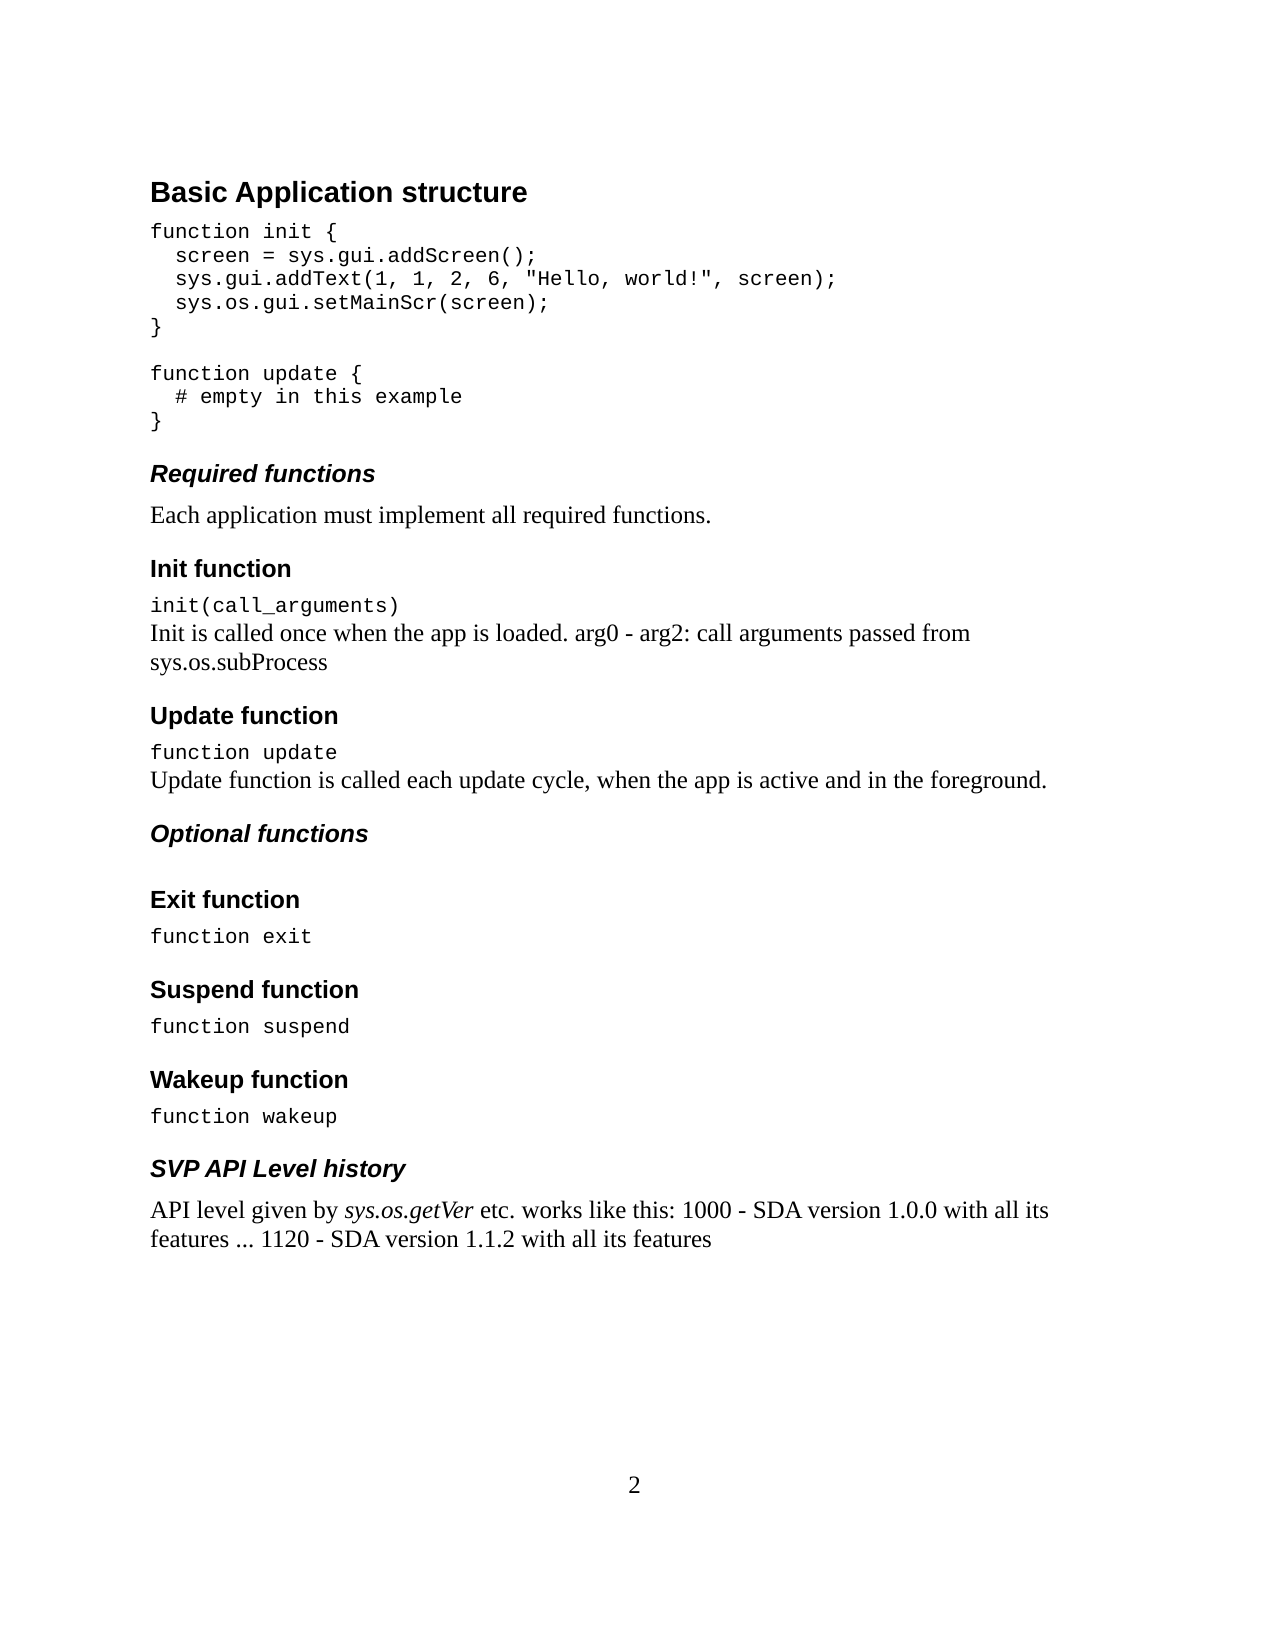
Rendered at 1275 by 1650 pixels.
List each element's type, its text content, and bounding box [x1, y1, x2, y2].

text Update function is called each update cycle, when the app is active and in the foreground. [150, 766, 1125, 794]
subtitle Suspend function [150, 975, 1125, 1003]
text sys.os.gui.setMainScr(screen); [150, 292, 1125, 316]
text function update { [150, 363, 1125, 387]
subtitle Update function [150, 701, 1125, 729]
text Each application must implement all required functions. [150, 500, 1125, 529]
subtitle Basic Application structure [150, 175, 1125, 208]
text function exit [150, 926, 1125, 950]
subtitle Init function [150, 554, 1125, 582]
text } [150, 316, 1125, 339]
text API level given by sys.os.getVer etc. works like this: 1000 - SDA version 1.0.0 with all its features ... 1120 - SDA version 1.1.2 with all its features [150, 1195, 1125, 1253]
text function wakeup [150, 1106, 1125, 1129]
text # empty in this example [150, 387, 1125, 410]
text function suspend [150, 1016, 1125, 1040]
text init(call_arguments) [150, 595, 1125, 618]
subtitle Optional functions [150, 819, 1125, 848]
text function update [150, 742, 1125, 766]
subtitle Exit function [150, 885, 1125, 914]
subtitle Wakeup function [150, 1065, 1125, 1093]
text sys.gui.addText(1, 1, 2, 6, "Hello, world!", screen); [150, 268, 1125, 292]
text } [150, 410, 1125, 434]
text Init is called once when the app is loaded. arg0 - arg2: call arguments passed from sys.os.subProcess [150, 618, 1125, 676]
text screen = sys.gui.addScreen(); [150, 245, 1125, 268]
subtitle Required functions [150, 459, 1125, 487]
text function init { [150, 221, 1125, 245]
subtitle SVP API Level history [150, 1154, 1125, 1183]
